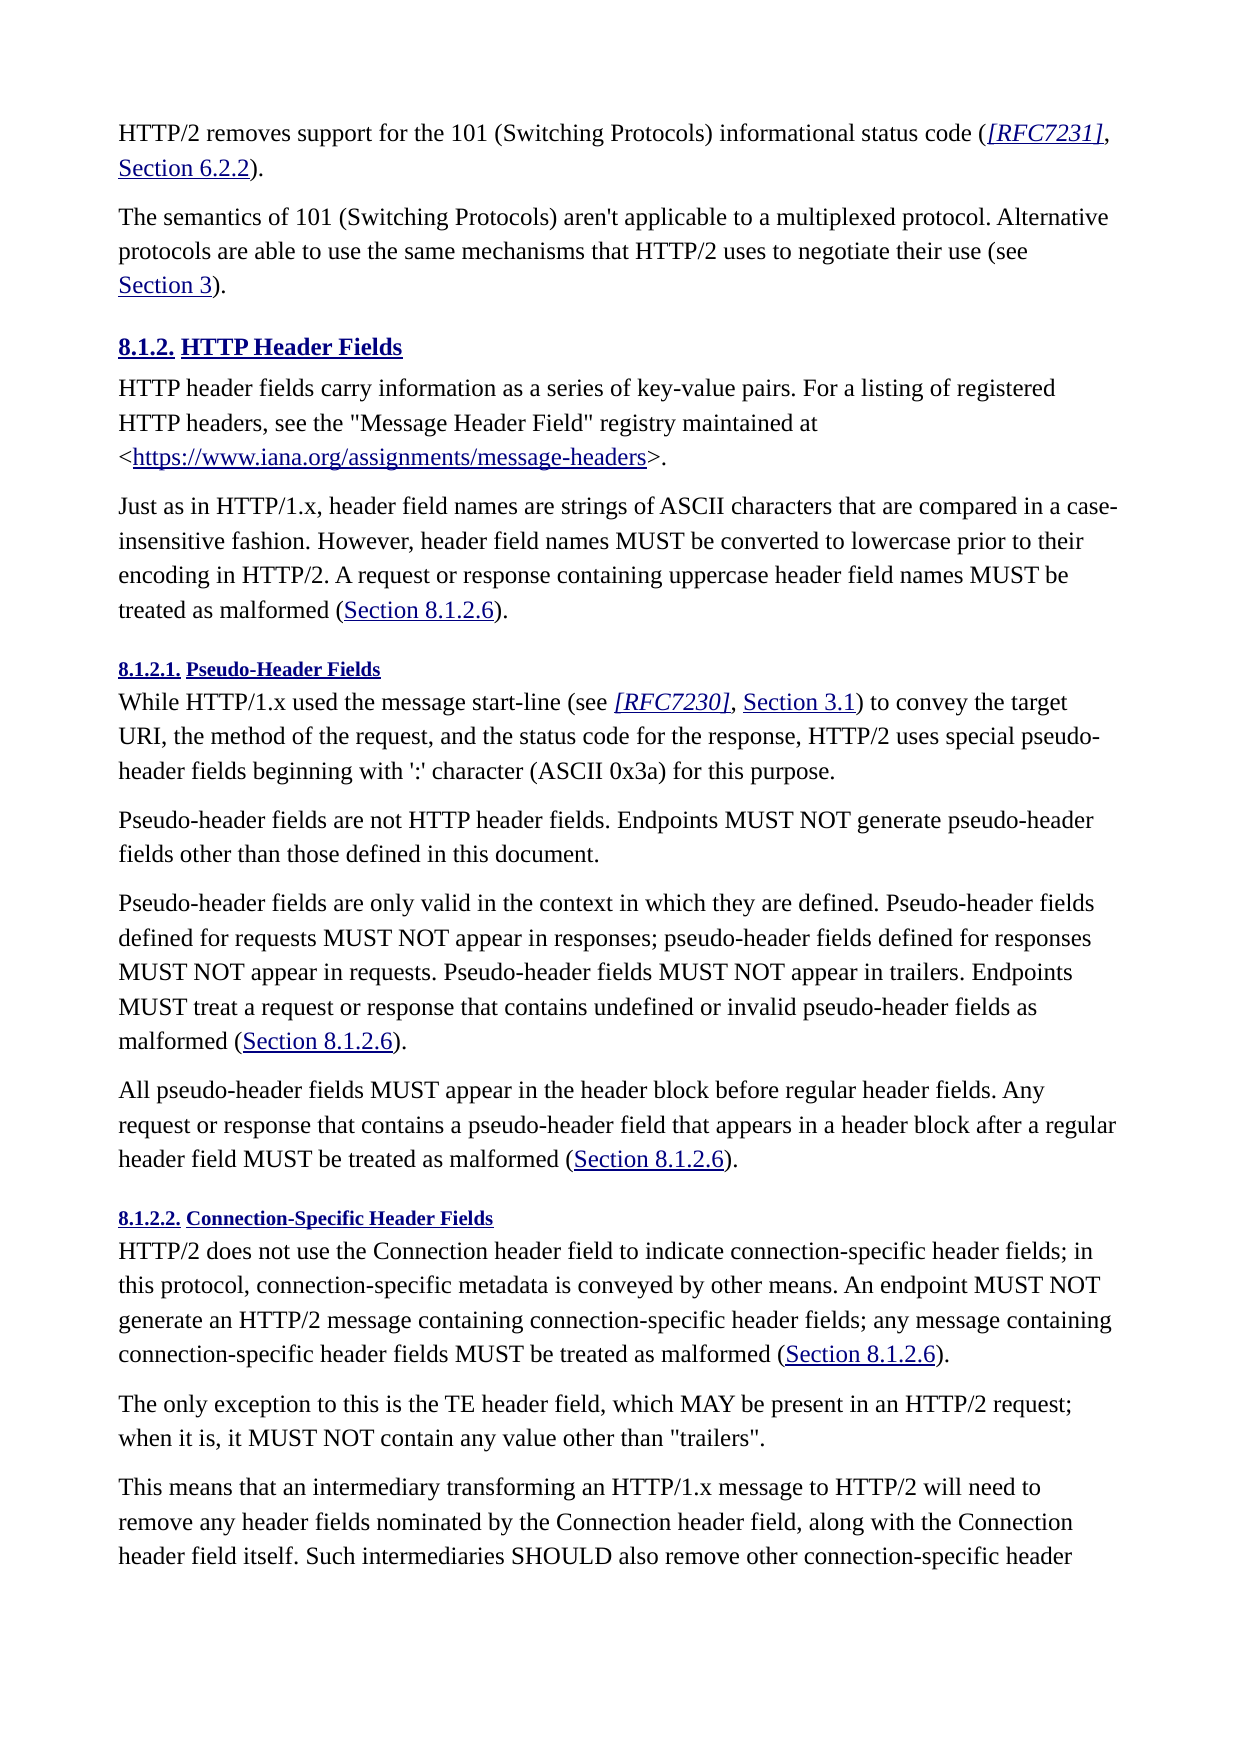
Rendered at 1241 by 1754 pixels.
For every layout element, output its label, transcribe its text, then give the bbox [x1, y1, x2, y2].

subtitle 8.1.2. HTTP Header Fields [118, 332, 1122, 361]
text HTTP header fields carry information as a series of key-value pairs. For a listing of registered HTTP headers, see the "Message Header Field" registry maintained at <https://www.iana.org/assignments/message-headers>. [118, 373, 1122, 471]
text Pseudo-header fields are not HTTP header fields. Endpoints MUST NOT generate pseudo-header fields other than those defined in this document. [118, 805, 1122, 868]
text HTTP/2 does not use the Connection header field to indicate connection-specific header fields; in this protocol, connection-specific metadata is conveyed by other means. An endpoint MUST NOT generate an HTTP/2 message containing connection-specific header fields; any message containing connection-specific header fields MUST be treated as malformed (Section 8.1.2.6). [118, 1236, 1122, 1368]
subtitle 8.1.2.1. Pseudo-Header Fields [118, 656, 1122, 681]
text While HTTP/1.x used the message start-line (see [RFC7230], Section 3.1) to convey the target URI, the method of the request, and the status code for the response, HTTP/2 uses special pseudo-header fields beginning with ':' character (ASCII 0x3a) for this purpose. [118, 687, 1122, 784]
text Pseudo-header fields are only valid in the context in which they are defined. Pseudo-header fields defined for requests MUST NOT appear in responses; pseudo-header fields defined for responses MUST NOT appear in requests. Pseudo-header fields MUST NOT appear in trailers. Endpoints MUST treat a request or response that contains undefined or invalid pseudo-header fields as malformed (Section 8.1.2.6). [118, 888, 1122, 1055]
text The only exception to this is the TE header field, which MAY be present in an HTTP/2 request; when it is, it MUST NOT contain any value other than "trailers". [118, 1389, 1122, 1452]
text Just as in HTTP/1.x, header field names are strings of ASCII characters that are compared in a case-insensitive fashion. However, header field names MUST be converted to lowercase prior to their encoding in HTTP/2. A request or response containing uppercase header field names MUST be treated as malformed (Section 8.1.2.6). [118, 491, 1122, 624]
text This means that an intermediary transforming an HTTP/1.x message to HTTP/2 will need to remove any header fields nominated by the Connection header field, along with the Connection header field itself. Such intermediaries SHOULD also remove other connection-specific header [118, 1472, 1122, 1570]
subtitle 8.1.2.2. Connection-Specific Header Fields [118, 1206, 1122, 1230]
text The semantics of 101 (Switching Protocols) aren't applicable to a multiplexed protocol. Alternative protocols are able to use the same mechanisms that HTTP/2 uses to negotiate their use (see Section 3). [118, 202, 1122, 299]
text HTTP/2 removes support for the 101 (Switching Protocols) informational status code ([RFC7231], Section 6.2.2). [118, 118, 1122, 181]
text All pseudo-header fields MUST appear in the header block before regular header fields. Any request or response that contains a pseudo-header field that appears in a header block after a regular header field MUST be treated as malformed (Section 8.1.2.6). [118, 1075, 1122, 1173]
